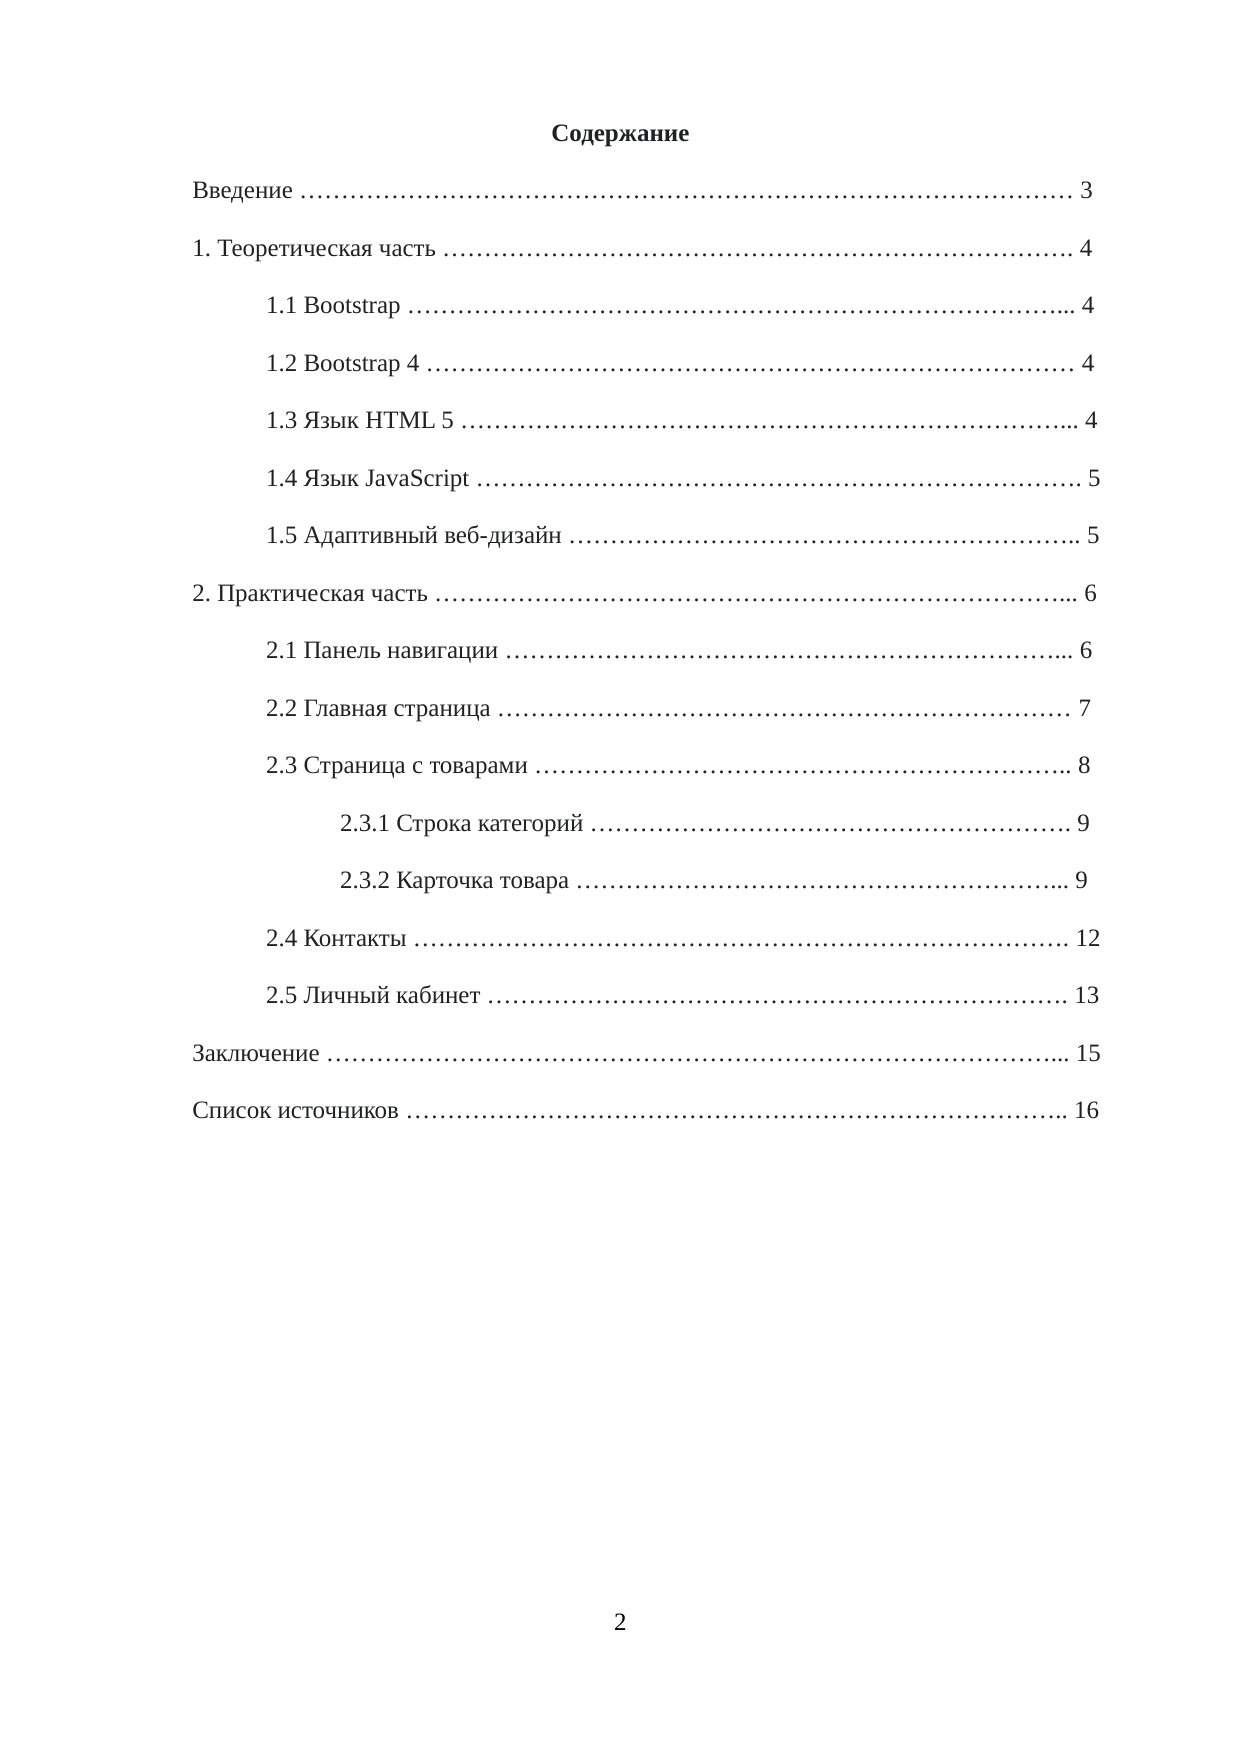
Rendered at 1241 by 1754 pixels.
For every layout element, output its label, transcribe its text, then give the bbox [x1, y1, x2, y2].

text Введение ………………………………………………………………………………… 3 [118, 176, 1122, 204]
text Заключение ……………………………………………………………………………... 15 [118, 1038, 1122, 1067]
text 1.2 Bootstrap 4 …………………………………………………………………… 4 [118, 348, 1122, 377]
text 1.4 Язык JavaScript ………………………………………………………………. 5 [118, 463, 1122, 492]
text 2.3.1 Строка категорий …………………………………………………. 9 [118, 808, 1122, 837]
text 2.2 Главная страница …………………………………………………………… 7 [118, 693, 1122, 722]
text 2.4 Контакты ……………………………………………………………………. 12 [118, 923, 1122, 952]
text Список источников …………………………………………………………………….. 16 [118, 1096, 1122, 1124]
text 2.3.2 Карточка товара …………………………………………………... 9 [118, 866, 1122, 894]
text 2.3 Страница с товарами ……………………………………………………….. 8 [118, 751, 1122, 779]
text 1.1 Bootstrap ……………………………………………………………………... 4 [118, 291, 1122, 319]
text 1. Теоретическая часть …………………………………………………………………. 4 [118, 233, 1122, 262]
text 2.1 Панель навигации …………………………………………………………... 6 [118, 636, 1122, 664]
text 2.5 Личный кабинет ……………………………………………………………. 13 [118, 981, 1122, 1009]
text 1.5 Адаптивный веб-дизайн …………………………………………………….. 5 [118, 521, 1122, 549]
text Содержание [118, 118, 1122, 147]
text 1.3 Язык HTML 5 ………………………………………………………………... 4 [118, 406, 1122, 434]
text 2. Практическая часть …………………………………………………………………... 6 [118, 578, 1122, 607]
